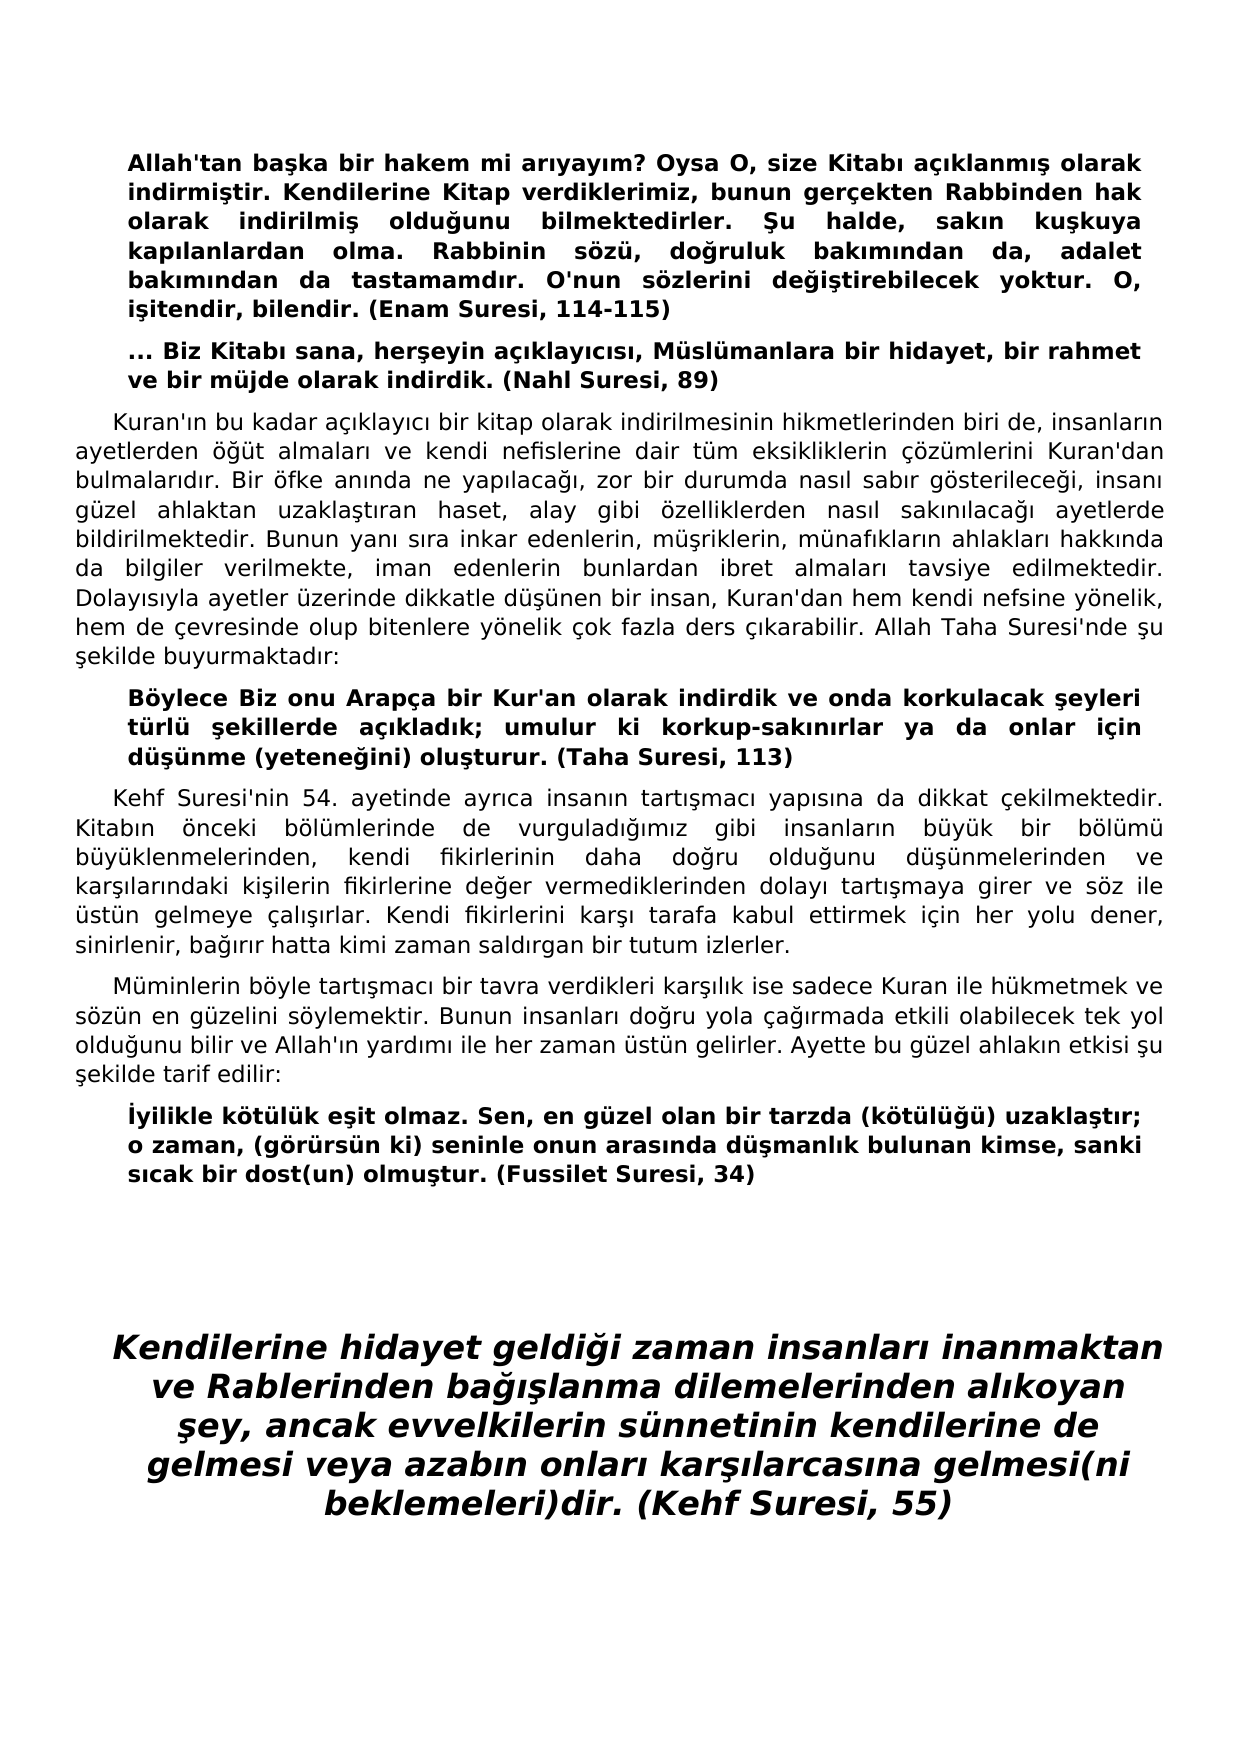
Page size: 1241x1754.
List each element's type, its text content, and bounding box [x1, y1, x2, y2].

text Böylece Biz onu Arapça bir Kur'an olarak indirdik ve onda korkulacak şeyleri türlü şekillerde açıkladık; umulur ki korkup-sakınırlar ya da onlar için düşünme (yeteneğini) oluşturur. (Taha Suresi, 113) [127, 685, 1143, 770]
subtitle Kendilerine hidayet geldiği zaman insanları inanmaktan ve Rablerinden bağışlanma dilemelerinden alıkoyan şey, ancak evvelkilerin sünnetinin kendilerine de gelmesi veya azabın onları karşılarcasına gelmesi(ni beklemeleri)dir. (Kehf Suresi, 55) [112, 1329, 1165, 1523]
text Kehf Suresi'nin 54. ayetinde ayrıca insanın tartışmacı yapısına da dikkat çekilmektedir. Kitabın önceki bölümlerinde de vurguladığımız gibi insanların büyük bir bölümü büyüklenmelerinden, kendi fikirlerinin daha doğru olduğunu düşünmelerinden ve karşılarındaki kişilerin fikirlerine değer vermediklerinden dolayı tartışmaya girer ve söz ile üstün gelmeye çalışırlar. Kendi fikirlerini karşı tarafa kabul ettirmek için her yolu dener, sinirlenir, bağırır hatta kimi zaman saldırgan bir tutum izlerler. [75, 785, 1165, 958]
text Allah'tan başka bir hakem mi arıyayım? Oysa O, size Kitabı açıklanmış olarak indirmiştir. Kendilerine Kitap verdiklerimiz, bunun gerçekten Rabbinden hak olarak indirilmiş olduğunu bilmektedirler. Şu halde, sakın kuşkuya kapılanlardan olma. Rabbinin sözü, doğruluk bakımından da, adalet bakımından da tastamamdır. O'nun sözlerini değiştirebilecek yoktur. O, işitendir, bilendir. (Enam Suresi, 114-115) [127, 150, 1143, 323]
text Müminlerin böyle tartışmacı bir tavra verdikleri karşılık ise sadece Kuran ile hükmetmek ve sözün en güzelini söylemektir. Bunun insanları doğru yola çağırmada etkili olabilecek tek yol olduğunu bilir ve Allah'ın yardımı ile her zaman üstün gelirler. Ayette bu güzel ahlakın etkisi şu şekilde tarif edilir: [75, 973, 1165, 1088]
text İyilikle kötülük eşit olmaz. Sen, en güzel olan bir tarzda (kötülüğü) uzaklaştır; o zaman, (görürsün ki) seninle onun arasında düşmanlık bulunan kimse, sanki sıcak bir dost(un) olmuştur. (Fussilet Suresi, 34) [127, 1103, 1143, 1188]
text Kuran'ın bu kadar açıklayıcı bir kitap olarak indirilmesinin hikmetlerinden biri de, insanların ayetlerden öğüt almaları ve kendi nefislerine dair tüm eksikliklerin çözümlerini Kuran'dan bulmalarıdır. Bir öfke anında ne yapılacağı, zor bir durumda nasıl sabır gösterileceği, insanı güzel ahlaktan uzaklaştıran haset, alay gibi özelliklerden nasıl sakınılacağı ayetlerde bildirilmektedir. Bunun yanı sıra inkar edenlerin, müşriklerin, münafıkların ahlakları hakkında da bilgiler verilmekte, iman edenlerin bunlardan ibret almaları tavsiye edilmektedir. Dolayısıyla ayetler üzerinde dikkatle düşünen bir insan, Kuran'dan hem kendi nefsine yönelik, hem de çevresinde olup bitenlere yönelik çok fazla ders çıkarabilir. Allah Taha Suresi'nde şu şekilde buyurmaktadır: [75, 409, 1165, 670]
text ... Biz Kitabı sana, herşeyin açıklayıcısı, Müslümanlara bir hidayet, bir rahmet ve bir müjde olarak indirdik. (Nahl Suresi, 89) [127, 338, 1143, 394]
